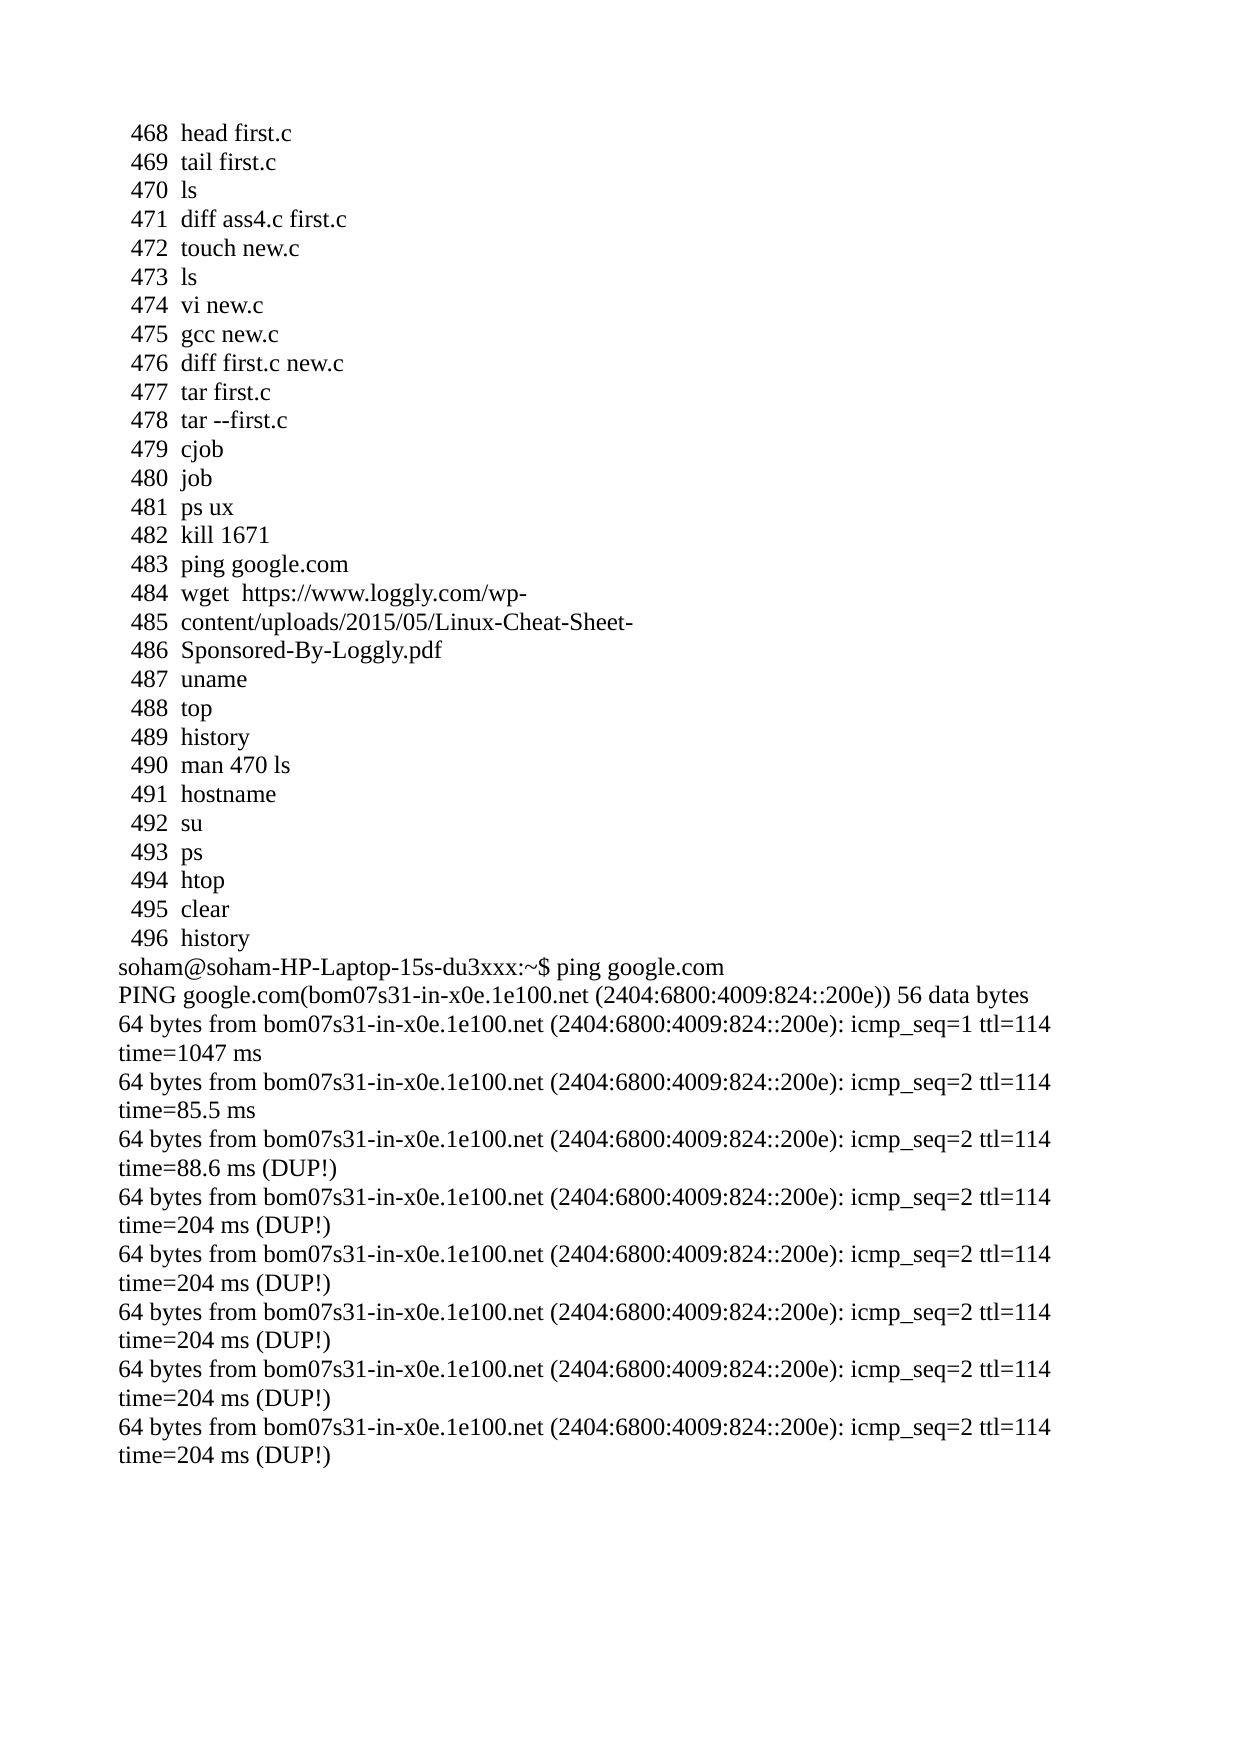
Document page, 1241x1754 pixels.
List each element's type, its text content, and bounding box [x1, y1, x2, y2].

text 487 uname [118, 664, 1122, 693]
text 475 gcc new.c [118, 319, 1122, 348]
text 469 tail first.c [118, 147, 1122, 176]
text 496 history [118, 923, 1122, 952]
text 472 touch new.c [118, 233, 1122, 262]
text 485 content/uploads/2015/05/Linux-Cheat-Sheet- [118, 607, 1122, 636]
text 476 diff first.c new.c [118, 348, 1122, 377]
text soham@soham-HP-Laptop-15s-du3xxx:~$ ping google.com [118, 952, 1122, 981]
text 478 tar --first.c [118, 406, 1122, 434]
text 471 diff ass4.c first.c [118, 204, 1122, 233]
text 489 history [118, 722, 1122, 751]
text 64 bytes from bom07s31-in-x0e.1e100.net (2404:6800:4009:824::200e): icmp_seq=2 ttl=114 time=88.6 ms (DUP!) [118, 1124, 1122, 1182]
text 64 bytes from bom07s31-in-x0e.1e100.net (2404:6800:4009:824::200e): icmp_seq=2 ttl=114 time=204 ms (DUP!) [118, 1239, 1122, 1297]
text 481 ps ux [118, 492, 1122, 521]
text 486 Sponsored-By-Loggly.pdf [118, 636, 1122, 664]
text 64 bytes from bom07s31-in-x0e.1e100.net (2404:6800:4009:824::200e): icmp_seq=2 ttl=114 time=204 ms (DUP!) [118, 1297, 1122, 1354]
text 64 bytes from bom07s31-in-x0e.1e100.net (2404:6800:4009:824::200e): icmp_seq=2 ttl=114 time=85.5 ms [118, 1067, 1122, 1124]
text 470 ls [118, 176, 1122, 204]
text 474 vi new.c [118, 291, 1122, 319]
text 479 cjob [118, 434, 1122, 463]
text 491 hostname [118, 779, 1122, 808]
text 483 ping google.com [118, 549, 1122, 578]
text 64 bytes from bom07s31-in-x0e.1e100.net (2404:6800:4009:824::200e): icmp_seq=2 ttl=114 time=204 ms (DUP!) [118, 1182, 1122, 1239]
text 495 clear [118, 894, 1122, 923]
text 64 bytes from bom07s31-in-x0e.1e100.net (2404:6800:4009:824::200e): icmp_seq=1 ttl=114 time=1047 ms [118, 1009, 1122, 1067]
text 488 top [118, 693, 1122, 722]
text 64 bytes from bom07s31-in-x0e.1e100.net (2404:6800:4009:824::200e): icmp_seq=2 ttl=114 time=204 ms (DUP!) [118, 1354, 1122, 1412]
text PING google.com(bom07s31-in-x0e.1e100.net (2404:6800:4009:824::200e)) 56 data bytes [118, 981, 1122, 1009]
text 492 su [118, 808, 1122, 837]
text 477 tar first.c [118, 377, 1122, 406]
text 64 bytes from bom07s31-in-x0e.1e100.net (2404:6800:4009:824::200e): icmp_seq=2 ttl=114 time=204 ms (DUP!) [118, 1412, 1122, 1469]
text 480 job [118, 463, 1122, 492]
text 484 wget https://www.loggly.com/wp- [118, 578, 1122, 607]
text 482 kill 1671 [118, 521, 1122, 549]
text 490 man 470 ls [118, 751, 1122, 779]
text 468 head first.c [118, 118, 1122, 147]
text 494 htop [118, 866, 1122, 894]
text 473 ls [118, 262, 1122, 291]
text 493 ps [118, 837, 1122, 866]
